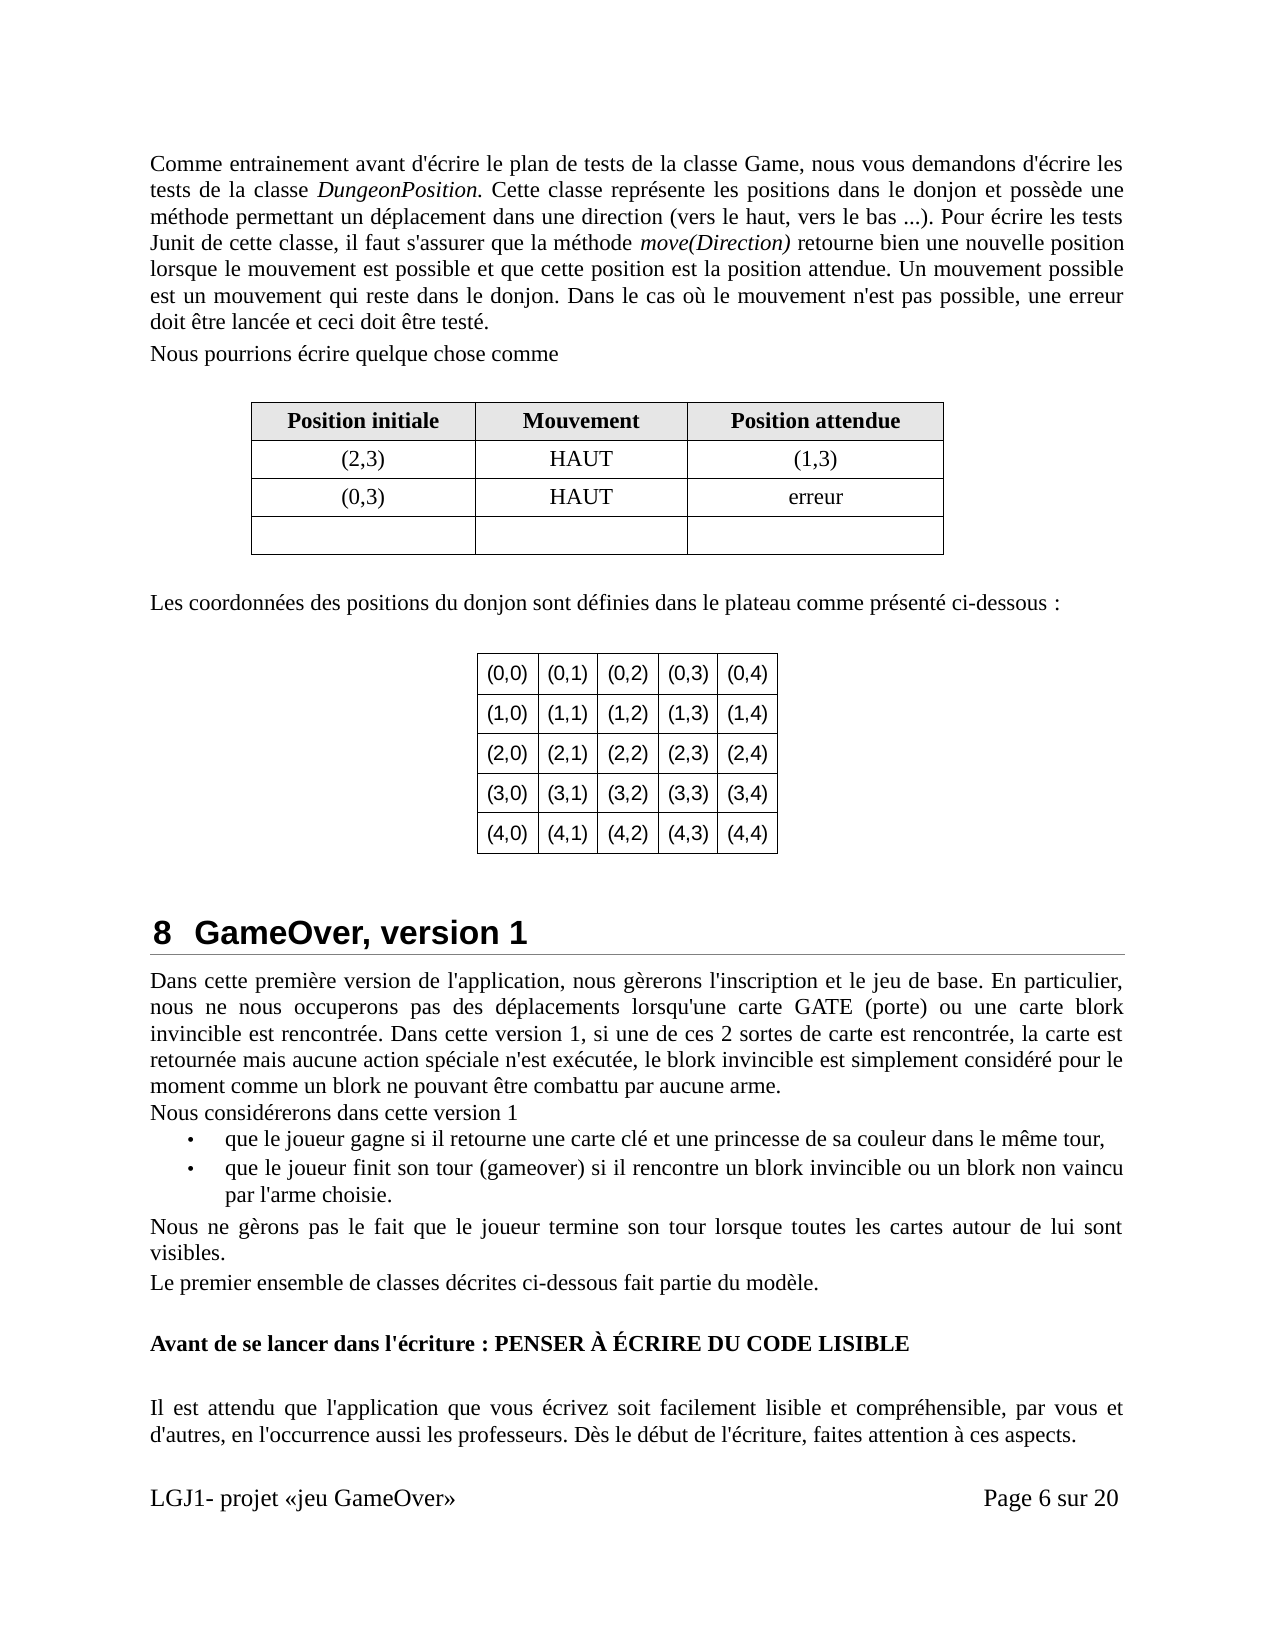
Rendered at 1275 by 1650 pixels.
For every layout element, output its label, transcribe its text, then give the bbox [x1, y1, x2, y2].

table_header Position initiale [252, 403, 475, 440]
text Le premier ensemble de classes décrites ci-dessous fait partie du modèle. [150, 1268, 1125, 1295]
text Les coordonnées des positions du donjon sont définies dans le plateau comme présenté ci-dessous : [150, 589, 1125, 615]
list que le joueur finit son tour (gameover) si il rencontre un blork invincible ou un blork non vaincu par l'arme choisie. [187, 1154, 1125, 1207]
text Comme entrainement avant d'écrire le plan de tests de la classe Game, nous vous demandons d'écrire les tests de la classe DungeonPosition. Cette classe représente les positions dans le donjon et possède une méthode permettant un déplacement dans une direction (vers le haut, vers le bas ...). Pour écrire les tests Junit de cette classe, il faut s'assurer que la méthode move(Direction) retourne bien une nouvelle position lorsque le mouvement est possible et que cette position est la position attendue. Un mouvement possible est un mouvement qui reste dans le donjon. Dans le cas où le mouvement n'est pas possible, une erreur doit être lancée et ceci doit être testé. [150, 150, 1125, 334]
table_header Mouvement [476, 403, 687, 440]
text Avant de se lancer dans l'écriture : PENSER À ÉCRIRE DU CODE LISIBLE [150, 1330, 1125, 1356]
text Il est attendu que l'application que vous écrivez soit facilement lisible et compréhensible, par vous et d'autres, en l'occurrence aussi les professeurs. Dès le début de l'écriture, faites attention à ces aspects. [150, 1394, 1125, 1447]
table_cell (2,3) [252, 441, 475, 478]
list que le joueur gagne si il retourne une carte clé et une princesse de sa couleur dans le même tour, [187, 1125, 1125, 1151]
text Nous pourrions écrire quelque chose comme [150, 340, 1125, 367]
table_cell HAUT [476, 479, 687, 516]
table_cell HAUT [476, 441, 687, 478]
table_cell (0,3) [252, 479, 475, 516]
table_cell [688, 517, 943, 553]
table_cell [476, 517, 687, 553]
table_cell [252, 517, 475, 553]
text Nous ne gèrons pas le fait que le joueur termine son tour lorsque toutes les cartes autour de lui sont visibles. [150, 1213, 1125, 1266]
text Dans cette première version de l'application, nous gèrerons l'inscription et le jeu de base. En particulier, nous ne nous occuperons pas des déplacements lorsqu'une carte GATE (porte) ou une carte blork invincible est rencontrée. Dans cette version 1, si une de ces 2 sortes de carte est rencontrée, la carte est retournée mais aucune action spéciale n'est exécutée, le blork invincible est simplement considéré pour le moment comme un blork ne pouvant être combattu par aucune arme. [150, 967, 1125, 1099]
subtitle GameOver, version 1 [150, 910, 1125, 954]
table_header Position attendue [688, 403, 943, 440]
table_cell (1,3) [688, 441, 943, 478]
text Nous considérerons dans cette version 1 [150, 1099, 1125, 1125]
table_cell erreur [688, 479, 943, 516]
